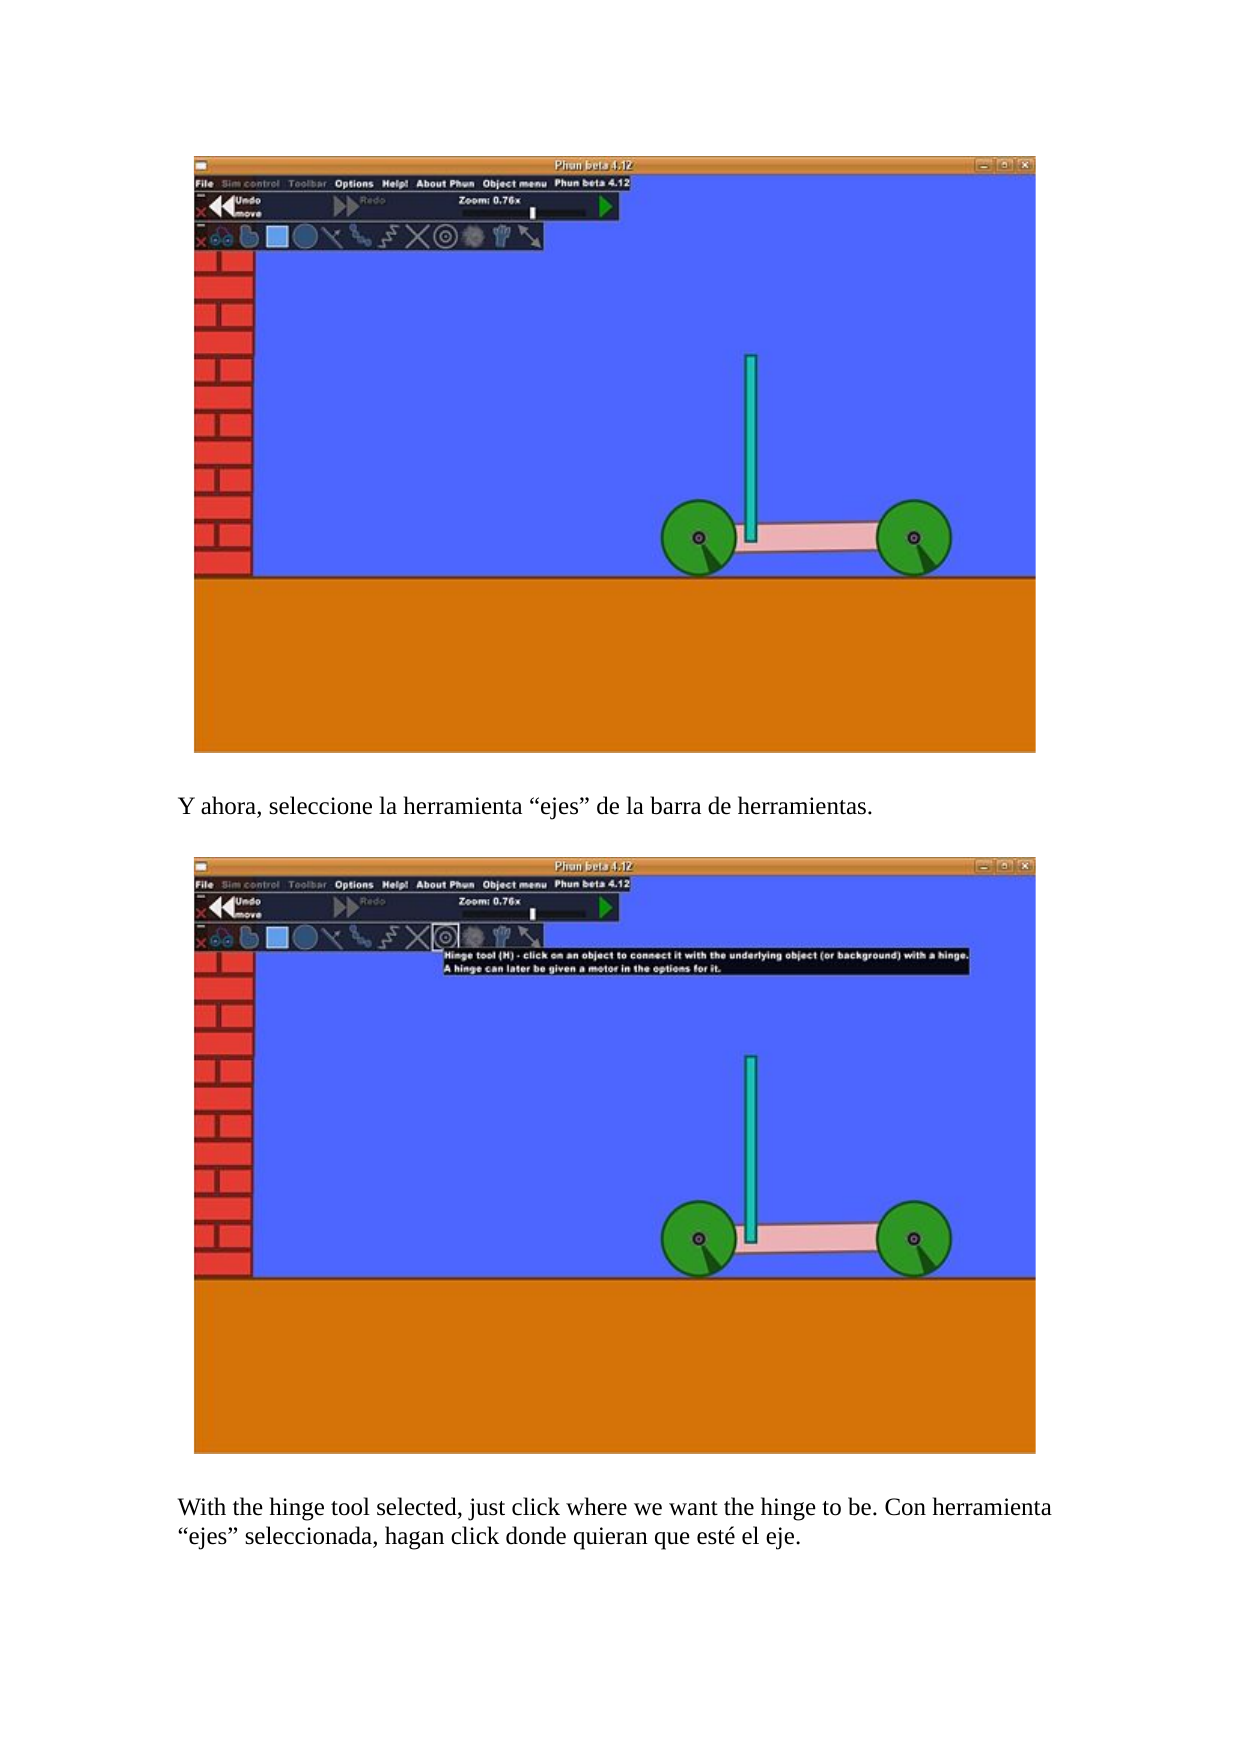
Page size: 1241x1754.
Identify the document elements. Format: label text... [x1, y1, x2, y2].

text Y ahora, seleccione la herramienta “ejes” de la barra de herramientas. [177, 791, 1063, 819]
picture [193, 857, 1036, 1454]
text With the hinge tool selected, just click where we want the hinge to be. Con herramienta “ejes” seleccionada, hagan click donde quieran que esté el eje. [177, 1492, 1063, 1549]
picture [193, 156, 1036, 753]
